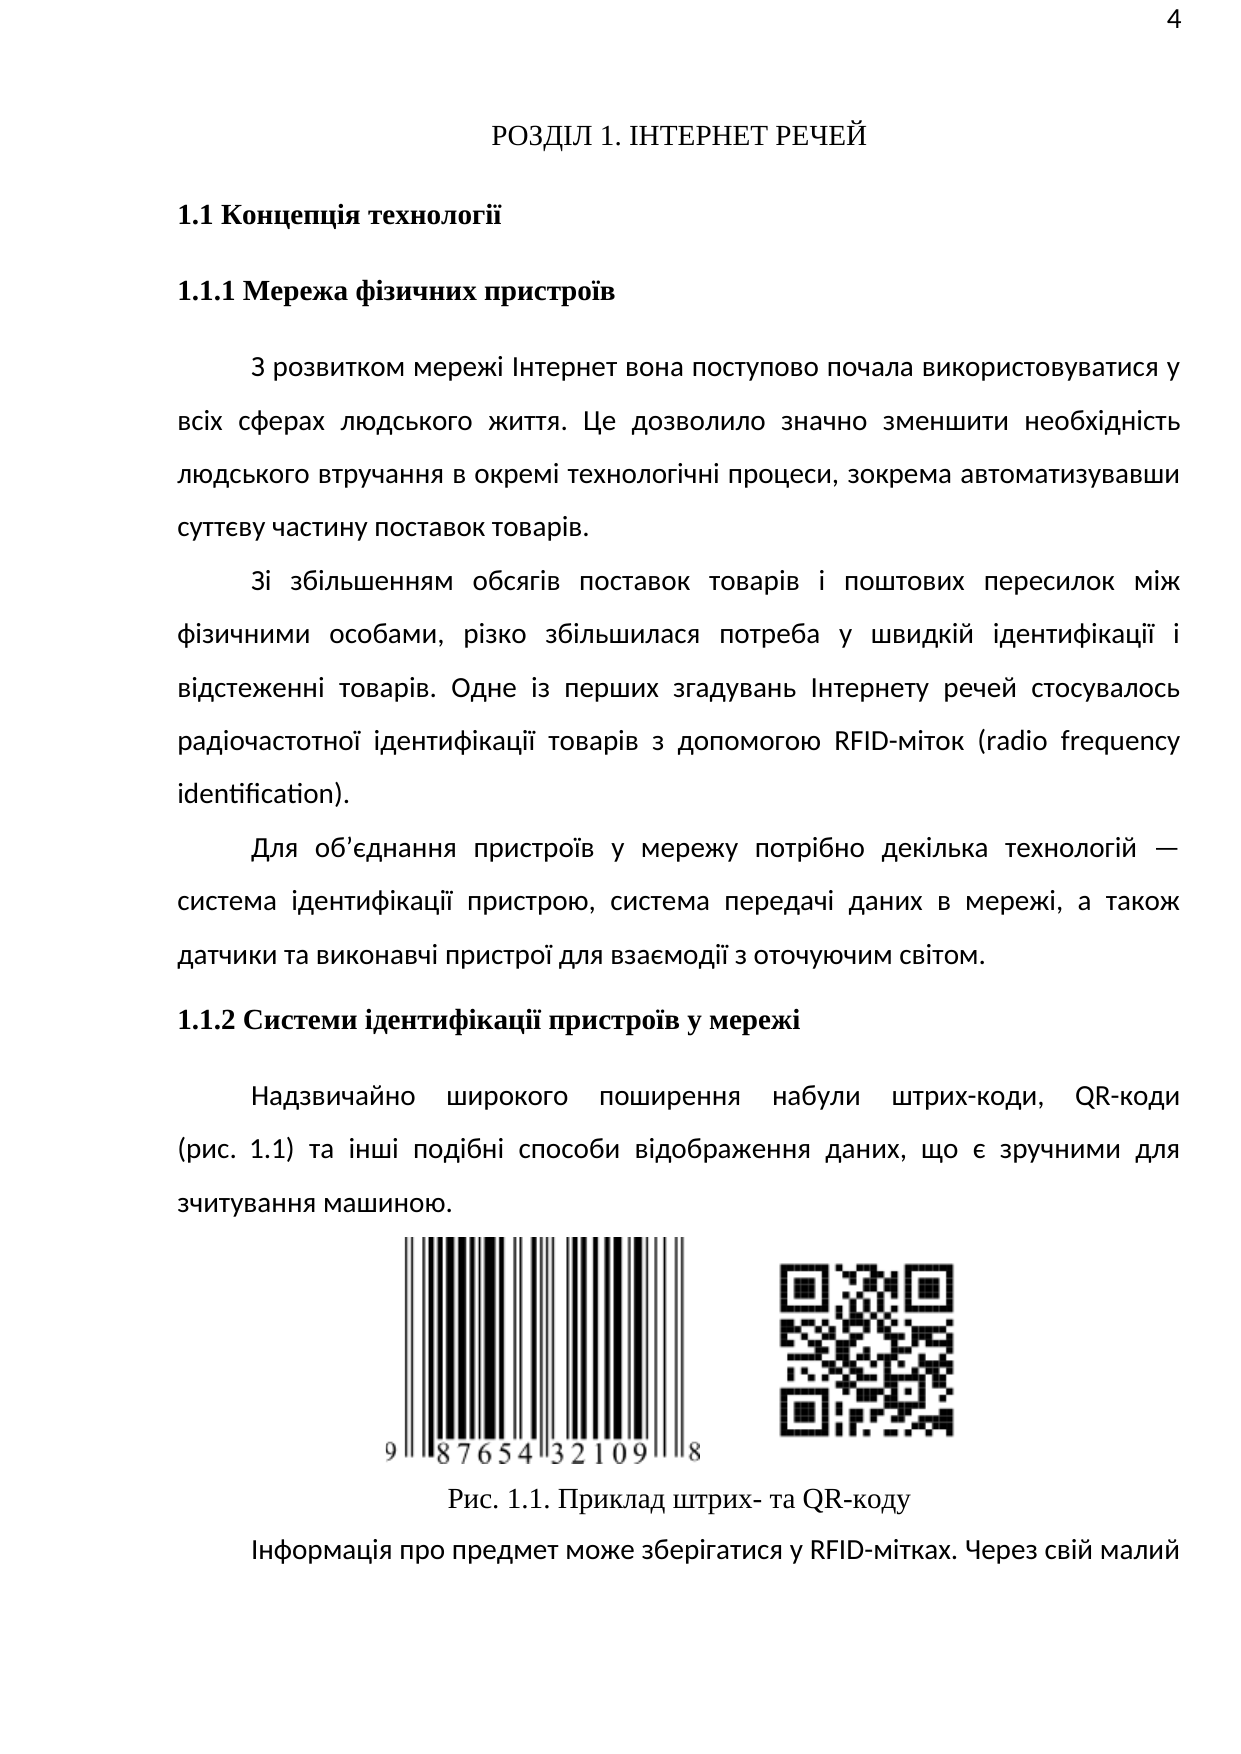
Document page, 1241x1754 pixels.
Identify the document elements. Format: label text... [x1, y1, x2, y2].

subtitle РОЗДІЛ 1. ІНТЕРНЕТ РЕЧЕЙ [177, 118, 1181, 152]
text З розвитком мережі Інтернет вона поступово почала використовуватися у всіх сферах людського життя. Це дозволило значно зменшити необхідність людського втручання в окремі технологічні процеси, зокрема автоматизувавши суттєву частину поставок товарів. [177, 348, 1181, 544]
subtitle 1.1.2 Системи ідентифікації пристроїв у мережі [177, 1002, 1181, 1035]
picture [385, 1237, 700, 1464]
text Для об’єднання пристроїв у мережу потрібно декілька технологій — система ідентифікації пристрою, система передачі даних в мережі, а також датчики та виконавчі пристрої для взаємодії з оточуючим світом. [177, 829, 1181, 972]
text Зі збільшенням обсягів поставок товарів і поштових пересилок між фізичними особами, різко збільшилася потреба у швидкій ідентифікації і відстеженні товарів. Одне із перших згадувань Інтернету речей стосувалось радіочастотної ідентифікації товарів з допомогою RFID-міток (radio frequency identification). [177, 562, 1181, 811]
text Надзвичайно широкого поширення набули штрих-коди, QR-коди (рис. 1.1) та інші подібні способи відображення даних, що є зручними для зчитування машиною. [177, 1077, 1181, 1220]
text Рис. 1.1. Приклад штрих- та QR-коду [177, 1481, 1181, 1514]
subtitle 1.1 Концепція технології [177, 197, 1181, 231]
picture [753, 1237, 980, 1464]
subtitle 1.1.1 Мережа фізичних пристроїв [177, 273, 1181, 306]
text Інформація про предмет може зберігатися у RFID-мітках. Через свій малий [177, 1531, 1181, 1567]
